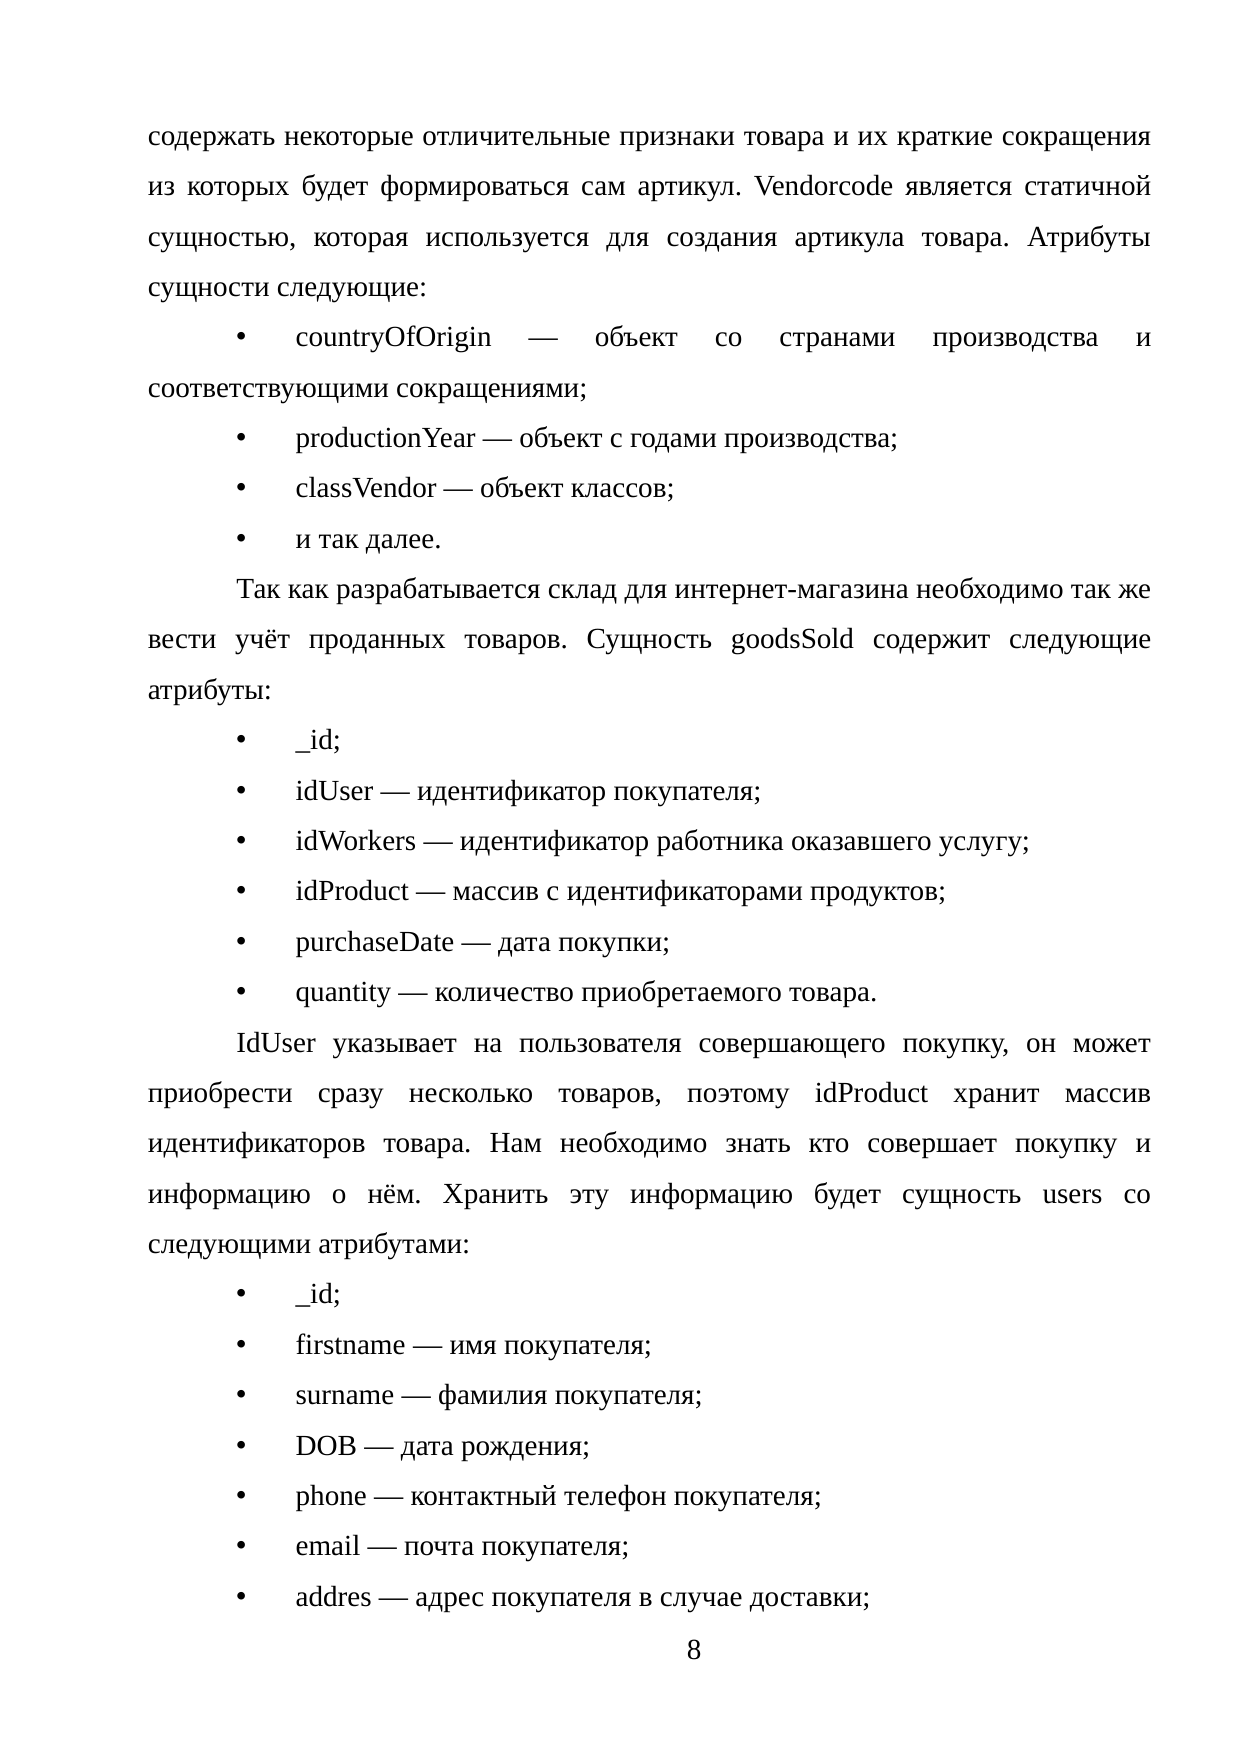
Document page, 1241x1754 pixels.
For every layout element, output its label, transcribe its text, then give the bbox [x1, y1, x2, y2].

list countryOfOrigin — объект со странами производства и соответствующими сокращениями; [148, 319, 1152, 403]
list quantity — количество приобретаемого товара. [148, 974, 1152, 1008]
list idUser — идентификатор покупателя; [148, 773, 1152, 806]
list _id; [148, 722, 1152, 756]
list idProduct — массив с идентификаторами продуктов; [148, 873, 1152, 907]
list idWorkers — идентификатор работника оказавшего услугу; [148, 823, 1152, 857]
list surname — фамилия покупателя; [148, 1377, 1152, 1411]
list purchaseDate — дата покупки; [148, 924, 1152, 958]
text содержать некоторые отличительные признаки товара и их краткие сокращения из которых будет формироваться сам артикул. Vendorcode является статичной сущностью, которая используется для создания артикула товара. Атрибуты сущности следующие: [148, 118, 1152, 303]
list firstname — имя покупателя; [148, 1327, 1152, 1360]
list productionYear — объект с годами производства; [148, 420, 1152, 454]
text Так как разрабатывается склад для интернет-магазина необходимо так же вести учёт проданных товаров. Сущность goodsSold содержит следующие атрибуты: [148, 571, 1152, 706]
list phone — контактный телефон покупателя; [148, 1478, 1152, 1512]
list _id; [148, 1276, 1152, 1310]
list classVendor — объект классов; [148, 471, 1152, 504]
list и так далее. [148, 521, 1152, 554]
text IdUser указывает на пользователя совершающего покупку, он может приобрести сразу несколько товаров, поэтому idProduct хранит массив идентификаторов товара. Нам необходимо знать кто совершает покупку и информацию о нём. Хранить эту информацию будет сущность users со следующими атрибутами: [148, 1025, 1152, 1259]
list email — почта покупателя; [148, 1528, 1152, 1562]
list DOB — дата рождения; [148, 1428, 1152, 1461]
list addres — адрес покупателя в случае доставки; [148, 1579, 1152, 1612]
